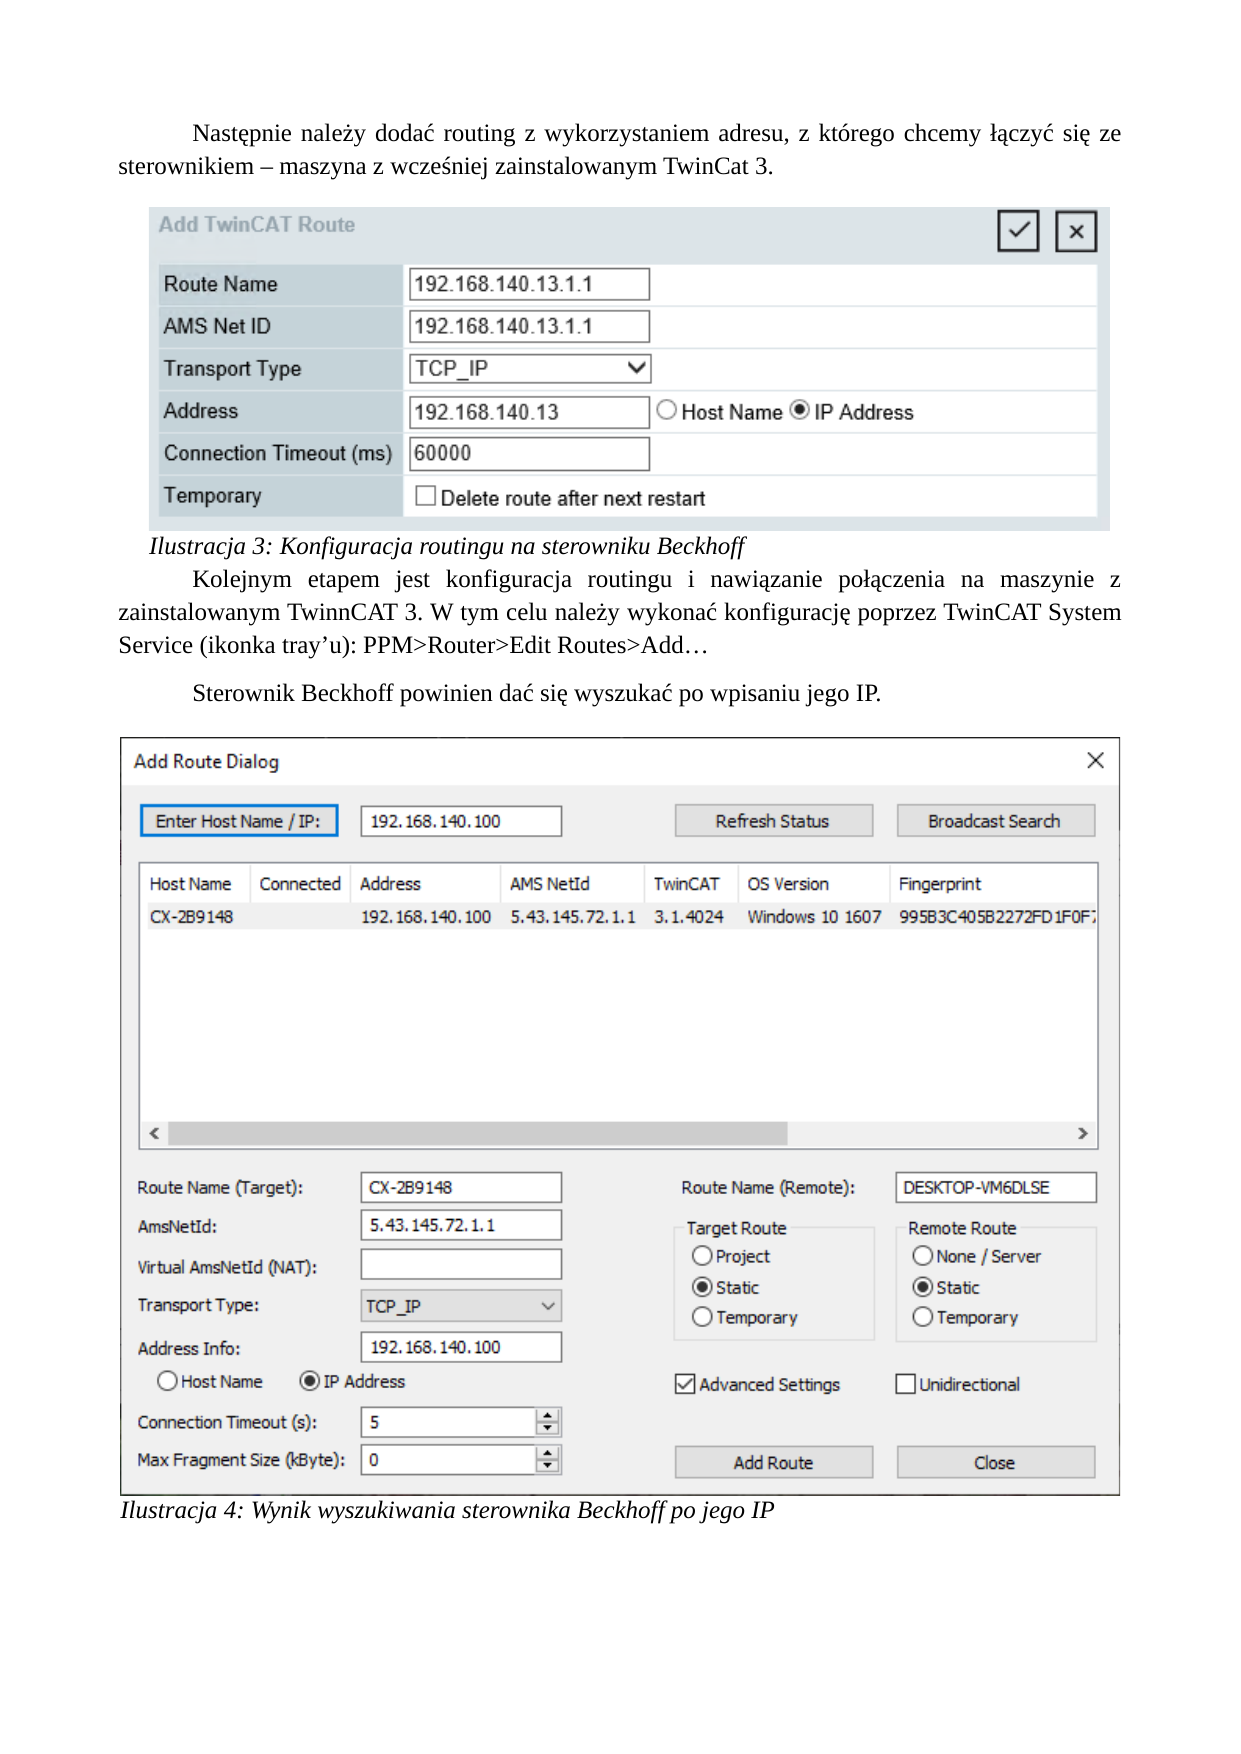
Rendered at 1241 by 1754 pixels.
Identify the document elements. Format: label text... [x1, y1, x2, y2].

picture [120, 737, 1121, 1496]
text Ilustracja 3: Konfiguracja routingu na sterowniku Beckhoff [149, 531, 1110, 560]
text Następnie należy dodać routing z wykorzystaniem adresu, z którego chcemy łączyć się ze sterownikiem – maszyna z wcześniej zainstalowanym TwinCat 3. [118, 118, 1122, 180]
text Ilustracja 4: Wynik wyszukiwania sterownika Beckhoff po jego IP [120, 1496, 1120, 1524]
text Kolejnym etapem jest konfiguracja routingu i nawiązanie połączenia na maszynie z zainstalowanym TwinnCAT 3. W tym celu należy wykonać konfigurację poprzez TwinCAT System Service (ikonka tray’u): PPM>Router>Edit Routes>Add… [118, 194, 1122, 659]
picture [148, 207, 1110, 531]
text Sterownik Beckhoff powinien dać się wyszukać po wpisaniu jego IP. [118, 678, 1122, 706]
